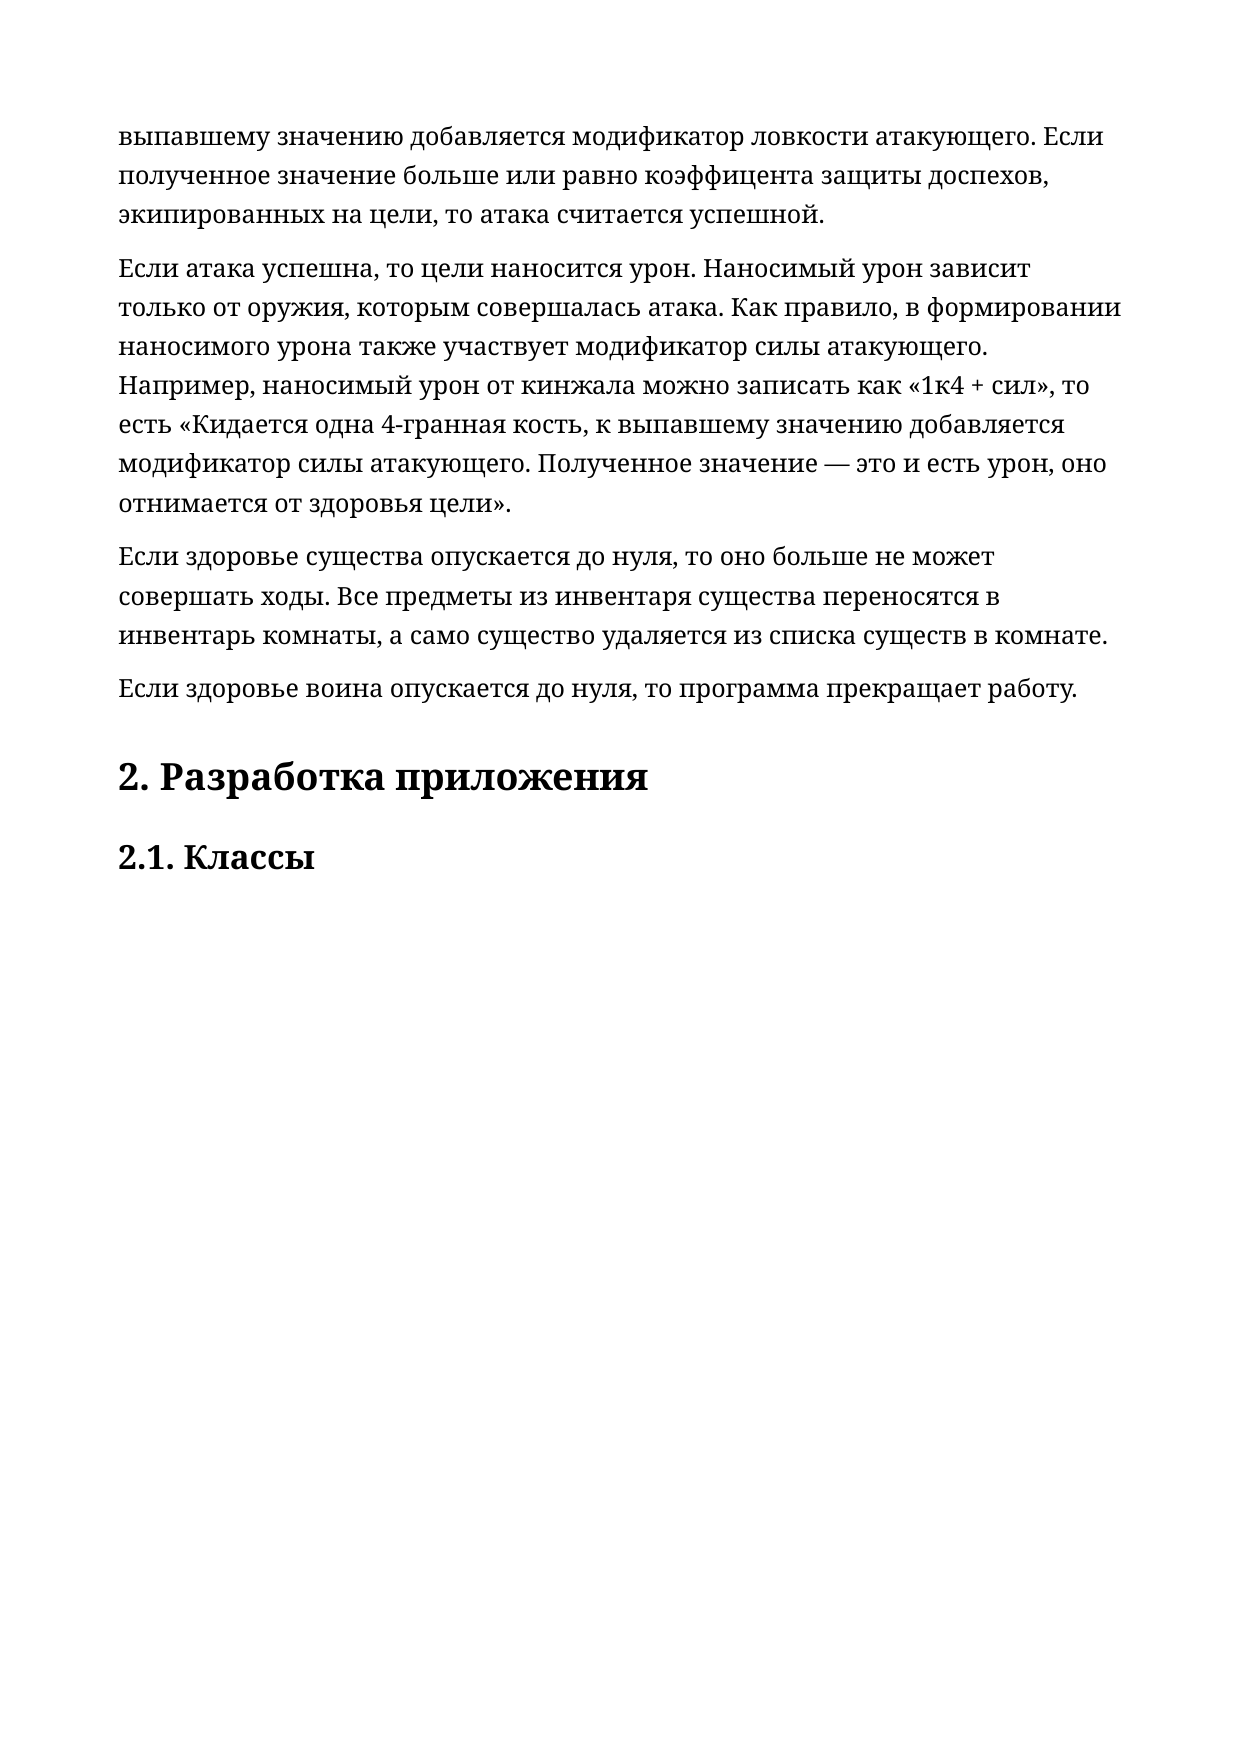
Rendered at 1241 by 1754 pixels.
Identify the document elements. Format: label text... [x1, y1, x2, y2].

text выпавшему значению добавляется модификатор ловкости атакующего. Если полученное значение больше или равно коэффицента защиты доспехов, экипированных на цели, то атака считается успешной. [118, 118, 1122, 231]
subtitle 2. Разработка приложения [118, 750, 1122, 801]
text Если атака успешна, то цели наносится урон. Наносимый урон зависит только от оружия, которым совершалась атака. Как правило, в формировании наносимого урона также участвует модификатор силы атакующего. Например, наносимый урон от кинжала можно записать как «1к4 + сил», то есть «Кидается одна 4-гранная кость, к выпавшему значению добавляется модификатор силы атакующего. Полученное значение — это и есть урон, оно отнимается от здоровья цели». [118, 250, 1122, 519]
text Если здоровье существа опускается до нуля, то оно больше не может совершать ходы. Все предметы из инвентаря существа переносятся в инвентарь комнаты, а само существо удаляется из списка существ в комнате. [118, 539, 1122, 651]
text Если здоровье воина опускается до нуля, то программа прекращает работу. [118, 671, 1122, 705]
subtitle 2.1. Классы [118, 834, 1122, 879]
